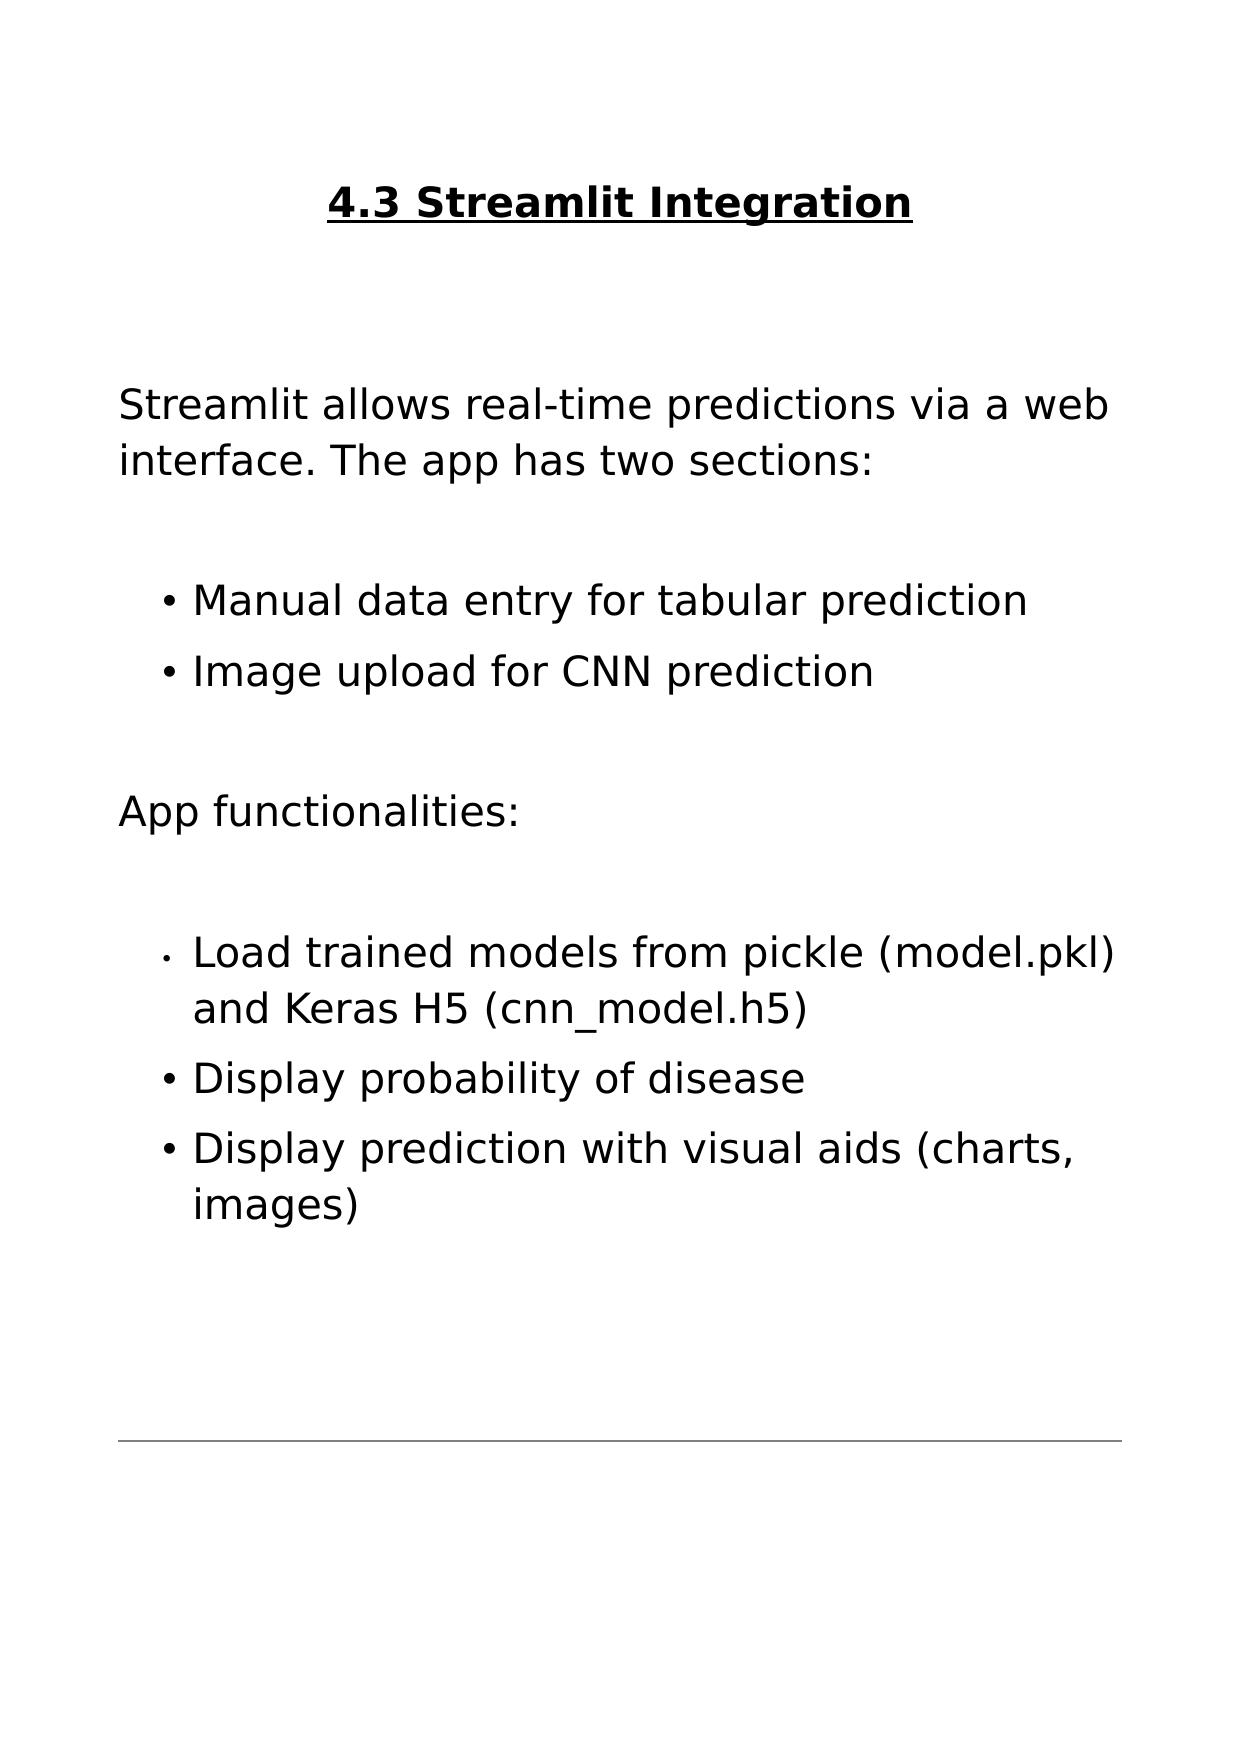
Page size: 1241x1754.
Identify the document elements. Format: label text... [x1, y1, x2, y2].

list Display probability of disease [162, 1055, 1122, 1103]
list Display prediction with visual aids (charts, images) [162, 1125, 1122, 1229]
text Streamlit allows real-time predictions via a web interface. The app has two sections: [118, 381, 1122, 485]
list Image upload for CNN prediction [162, 647, 1122, 696]
list Manual data entry for tabular prediction [162, 577, 1122, 626]
list Load trained models from pickle (model.pkl) and Keras H5 (cnn_model.h5) [162, 929, 1122, 1033]
text App functionalities: [118, 788, 1122, 837]
subtitle 4.3 Streamlit Integration [118, 179, 1122, 228]
